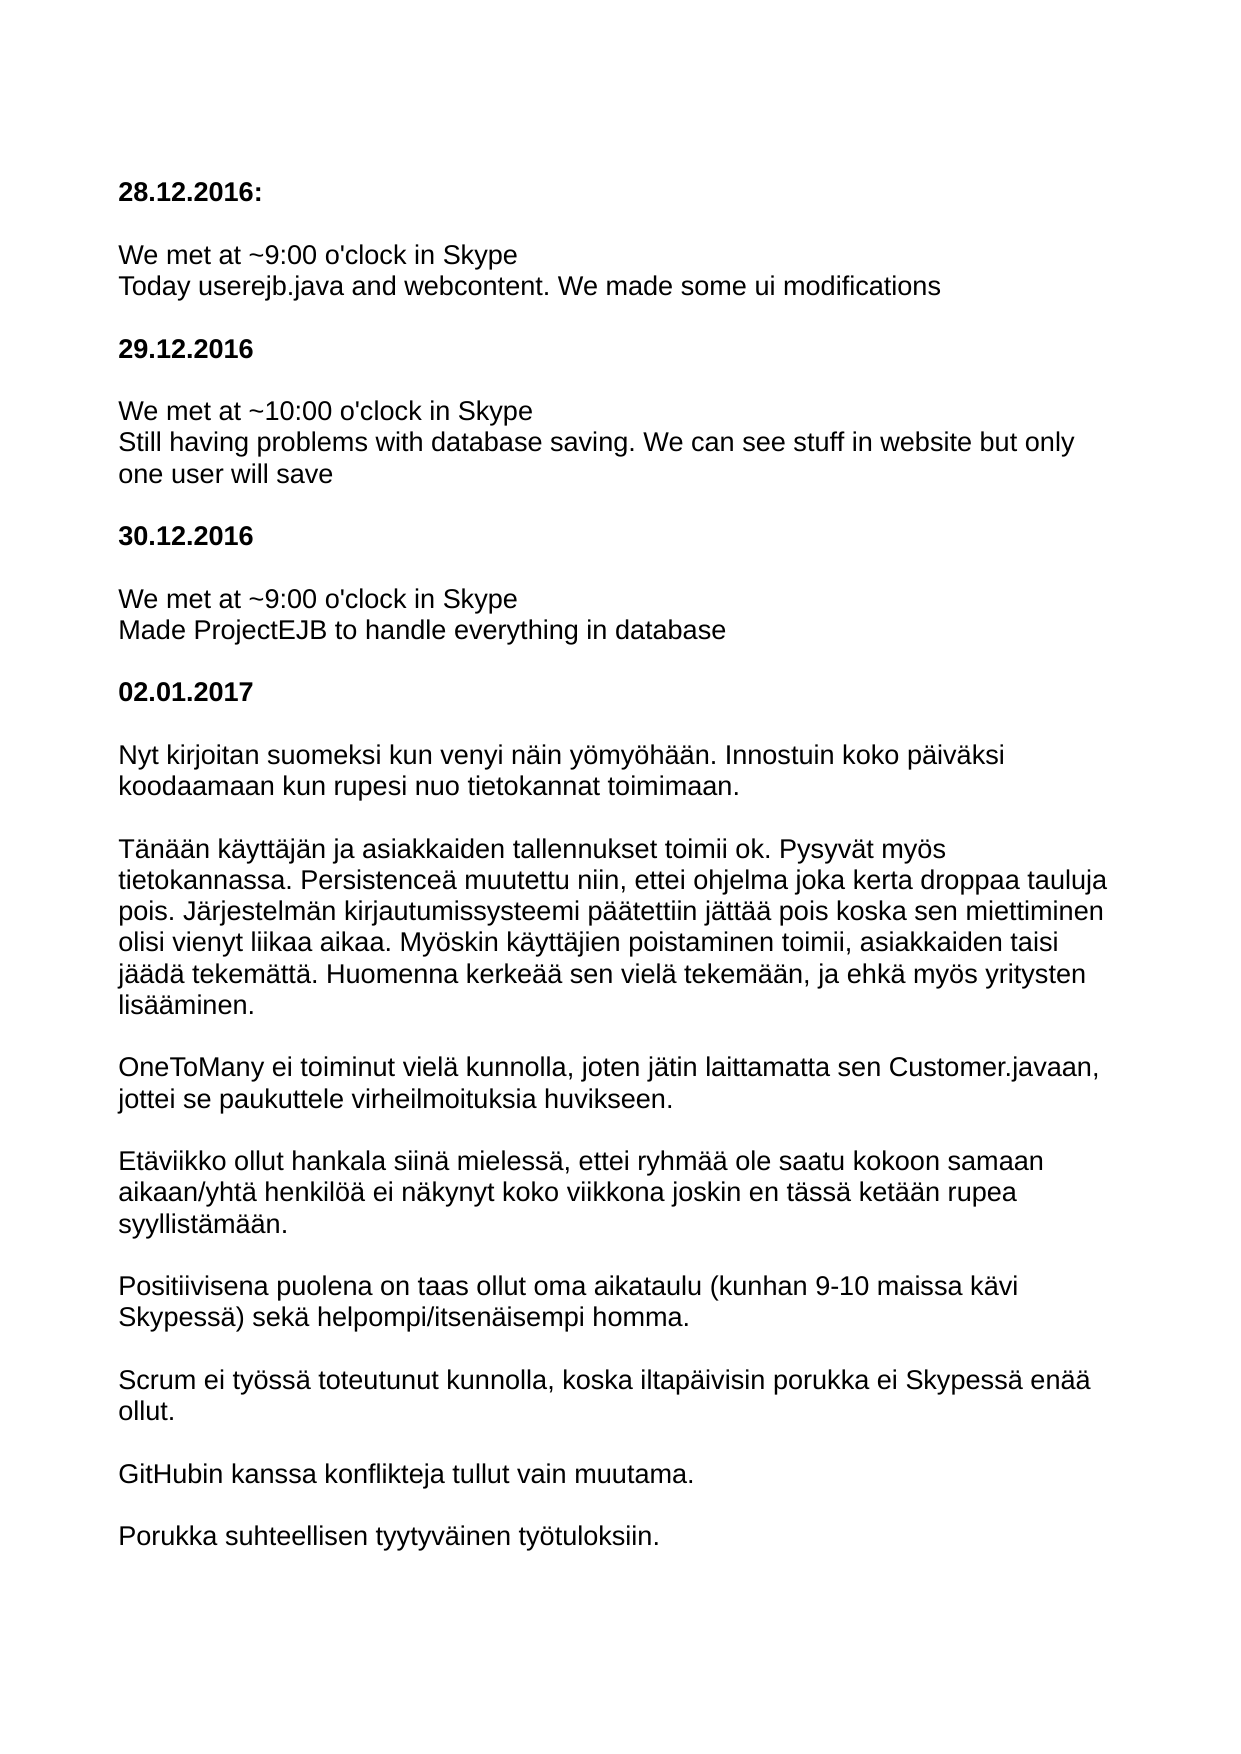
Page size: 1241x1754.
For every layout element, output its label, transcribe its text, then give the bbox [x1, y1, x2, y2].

text 02.01.2017 [118, 676, 1122, 708]
text We met at ~10:00 o'clock in Skype [118, 395, 1122, 426]
text 30.12.2016 [118, 520, 1122, 551]
text We met at ~9:00 o'clock in Skype Today userejb.java and webcontent. We made some ui modifications [118, 239, 1122, 301]
text GitHubin kanssa konflikteja tullut vain muutama. [118, 1458, 1122, 1489]
text Still having problems with database saving. We can see stuff in website but only one user will save [118, 426, 1122, 489]
text Etäviikko ollut hankala siinä mielessä, ettei ryhmää ole saatu kokoon samaan aikaan/yhtä henkilöä ei näkynyt koko viikkona joskin en tässä ketään rupea syyllistämään. [118, 1145, 1122, 1239]
text Made ProjectEJB to handle everything in database [118, 614, 1122, 645]
text Tänään käyttäjän ja asiakkaiden tallennukset toimii ok. Pysyvät myös tietokannassa. Persistenceä muutettu niin, ettei ohjelma joka kerta droppaa tauluja pois. Järjestelmän kirjautumissysteemi päätettiin jättää pois koska sen miettiminen olisi vienyt liikaa aikaa. Myöskin käyttäjien poistaminen toimii, asiakkaiden taisi jäädä tekemättä. Huomenna kerkeää sen vielä tekemään, ja ehkä myös yritysten lisääminen. OneToMany ei toiminut vielä kunnolla, joten jätin laittamatta sen Customer.javaan, jottei se paukuttele virheilmoituksia huvikseen. [118, 833, 1122, 1114]
text 28.12.2016: [118, 176, 1122, 239]
text Positiivisena puolena on taas ollut oma aikataulu (kunhan 9-10 maissa kävi Skypessä) sekä helpompi/itsenäisempi homma. [118, 1270, 1122, 1333]
text Scrum ei työssä toteutunut kunnolla, koska iltapäivisin porukka ei Skypessä enää ollut. [118, 1364, 1122, 1426]
text 29.12.2016 [118, 333, 1122, 364]
text We met at ~9:00 o'clock in Skype [118, 583, 1122, 614]
text Nyt kirjoitan suomeksi kun venyi näin yömyöhään. Innostuin koko päiväksi koodaamaan kun rupesi nuo tietokannat toimimaan. [118, 739, 1122, 801]
text Porukka suhteellisen tyytyväinen työtuloksiin. [118, 1520, 1122, 1551]
